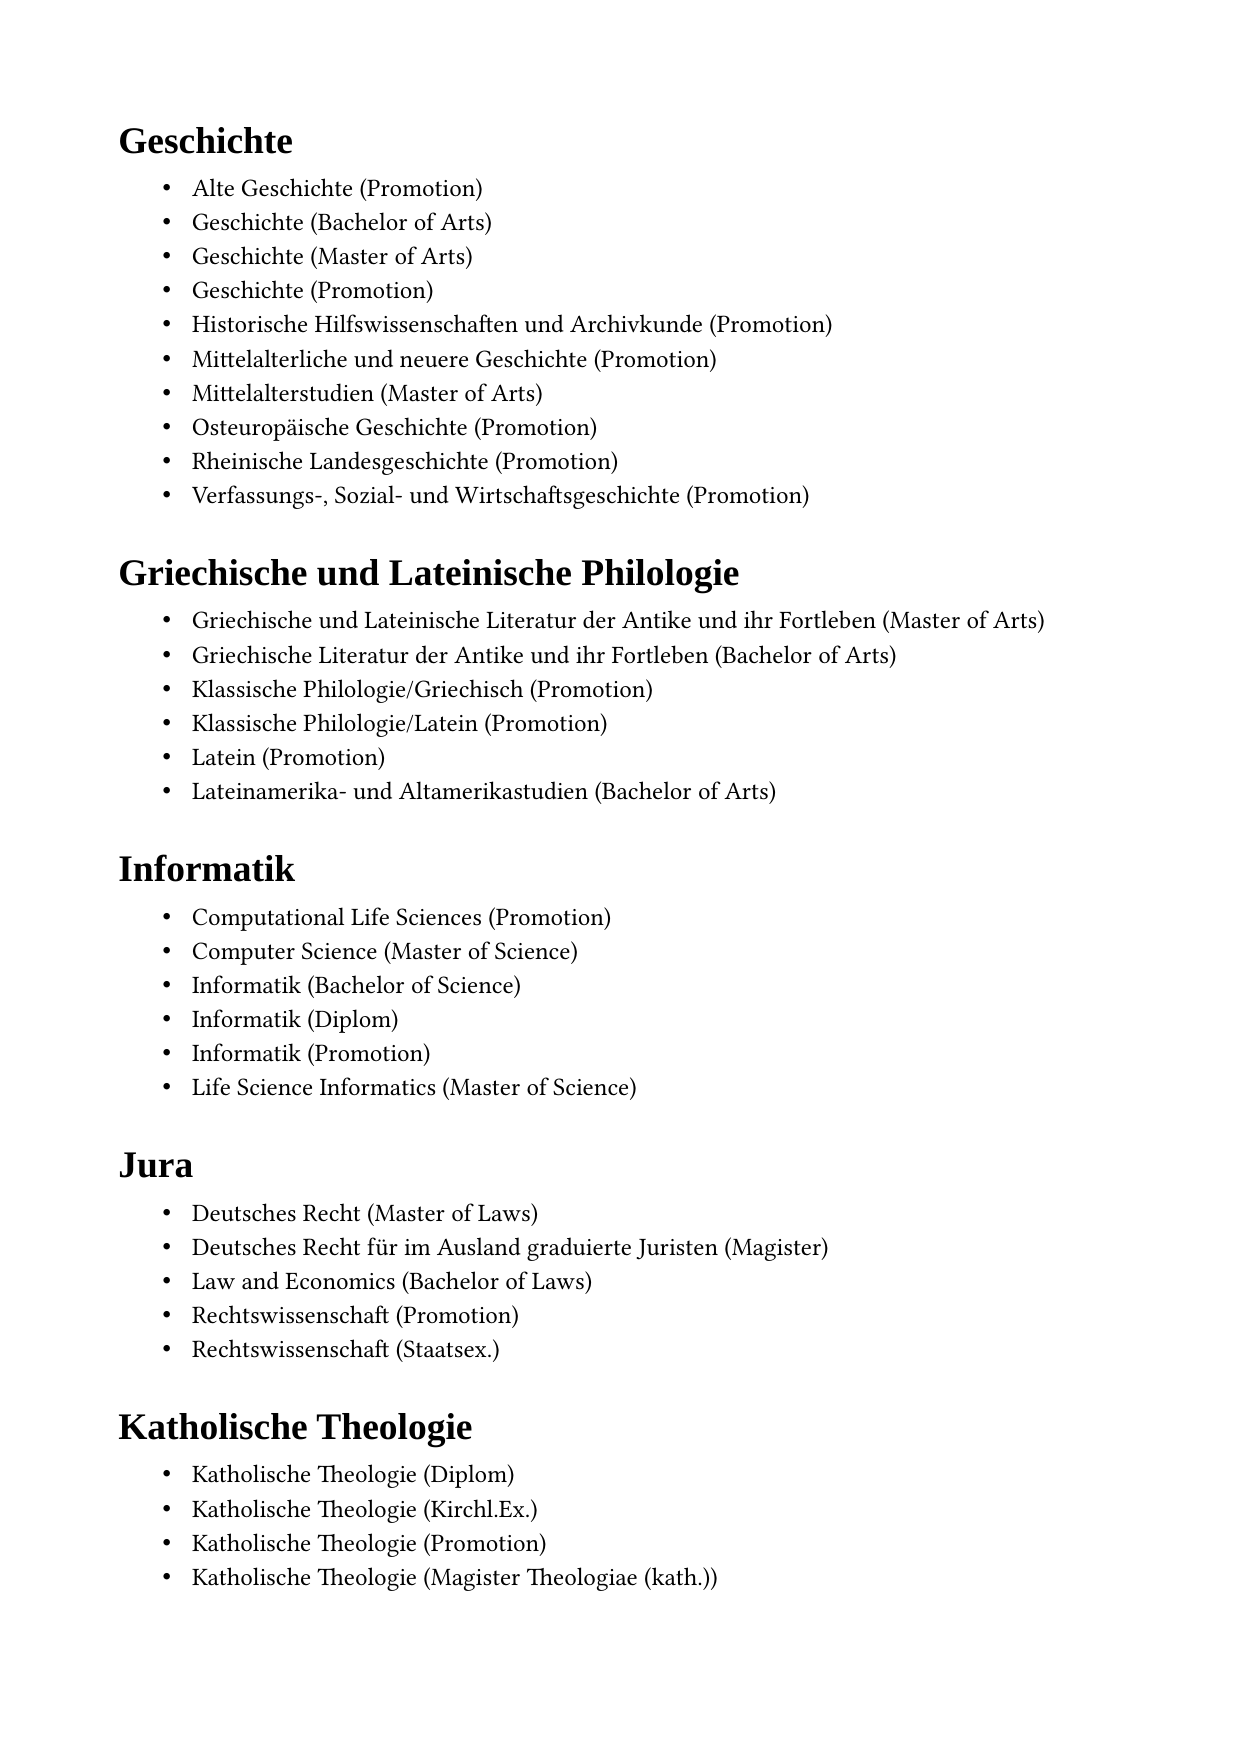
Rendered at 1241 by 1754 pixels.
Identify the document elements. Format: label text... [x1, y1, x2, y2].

list Geschichte (Bachelor of Arts) [162, 208, 1122, 236]
list Deutsches Recht (Master of Laws) [162, 1198, 1122, 1227]
list Klassische Philologie/Griechisch (Promotion) [162, 675, 1122, 703]
list Alte Geschichte (Promotion) [162, 174, 1122, 202]
list Lateinamerika- und Altamerikastudien (Bachelor of Arts) [162, 777, 1122, 806]
list Katholische Theologie (Kirchl.Ex.) [162, 1494, 1122, 1523]
subtitle Griechische und Lateinische Philologie [118, 551, 1122, 594]
list Griechische Literatur der Antike und ihr Fortleben (Bachelor of Arts) [162, 641, 1122, 669]
list Klassische Philologie/Latein (Promotion) [162, 709, 1122, 737]
list Mittelalterstudien (Master of Arts) [162, 379, 1122, 407]
list Geschichte (Promotion) [162, 276, 1122, 305]
list Rechtswissenschaft (Promotion) [162, 1301, 1122, 1329]
subtitle Katholische Theologie [118, 1405, 1122, 1448]
subtitle Jura [118, 1143, 1122, 1186]
list Computer Science (Master of Science) [162, 937, 1122, 965]
list Geschichte (Master of Arts) [162, 242, 1122, 271]
list Law and Economics (Bachelor of Laws) [162, 1267, 1122, 1295]
list Informatik (Promotion) [162, 1039, 1122, 1068]
list Latein (Promotion) [162, 743, 1122, 772]
list Katholische Theologie (Promotion) [162, 1529, 1122, 1557]
list Katholische Theologie (Diplom) [162, 1460, 1122, 1489]
list Verfassungs-, Sozial- und Wirtschaftsgeschichte (Promotion) [162, 481, 1122, 510]
list Informatik (Bachelor of Science) [162, 971, 1122, 999]
list Rechtswissenschaft (Staatsex.) [162, 1335, 1122, 1364]
list Osteuropäische Geschichte (Promotion) [162, 413, 1122, 441]
list Informatik (Diplom) [162, 1005, 1122, 1033]
list Life Science Informatics (Master of Science) [162, 1073, 1122, 1102]
list Computational Life Sciences (Promotion) [162, 902, 1122, 931]
list Griechische und Lateinische Literatur der Antike und ihr Fortleben (Master of Arts) [162, 606, 1122, 635]
list Katholische Theologie (Magister Theologiae (kath.)) [162, 1563, 1122, 1591]
subtitle Informatik [118, 847, 1122, 890]
list Historische Hilfswissenschaften und Archivkunde (Promotion) [162, 310, 1122, 339]
list Mittelalterliche und neuere Geschichte (Promotion) [162, 344, 1122, 373]
list Deutsches Recht für im Ausland graduierte Juristen (Magister) [162, 1233, 1122, 1261]
list Rheinische Landesgeschichte (Promotion) [162, 447, 1122, 476]
subtitle Geschichte [118, 118, 1122, 161]
